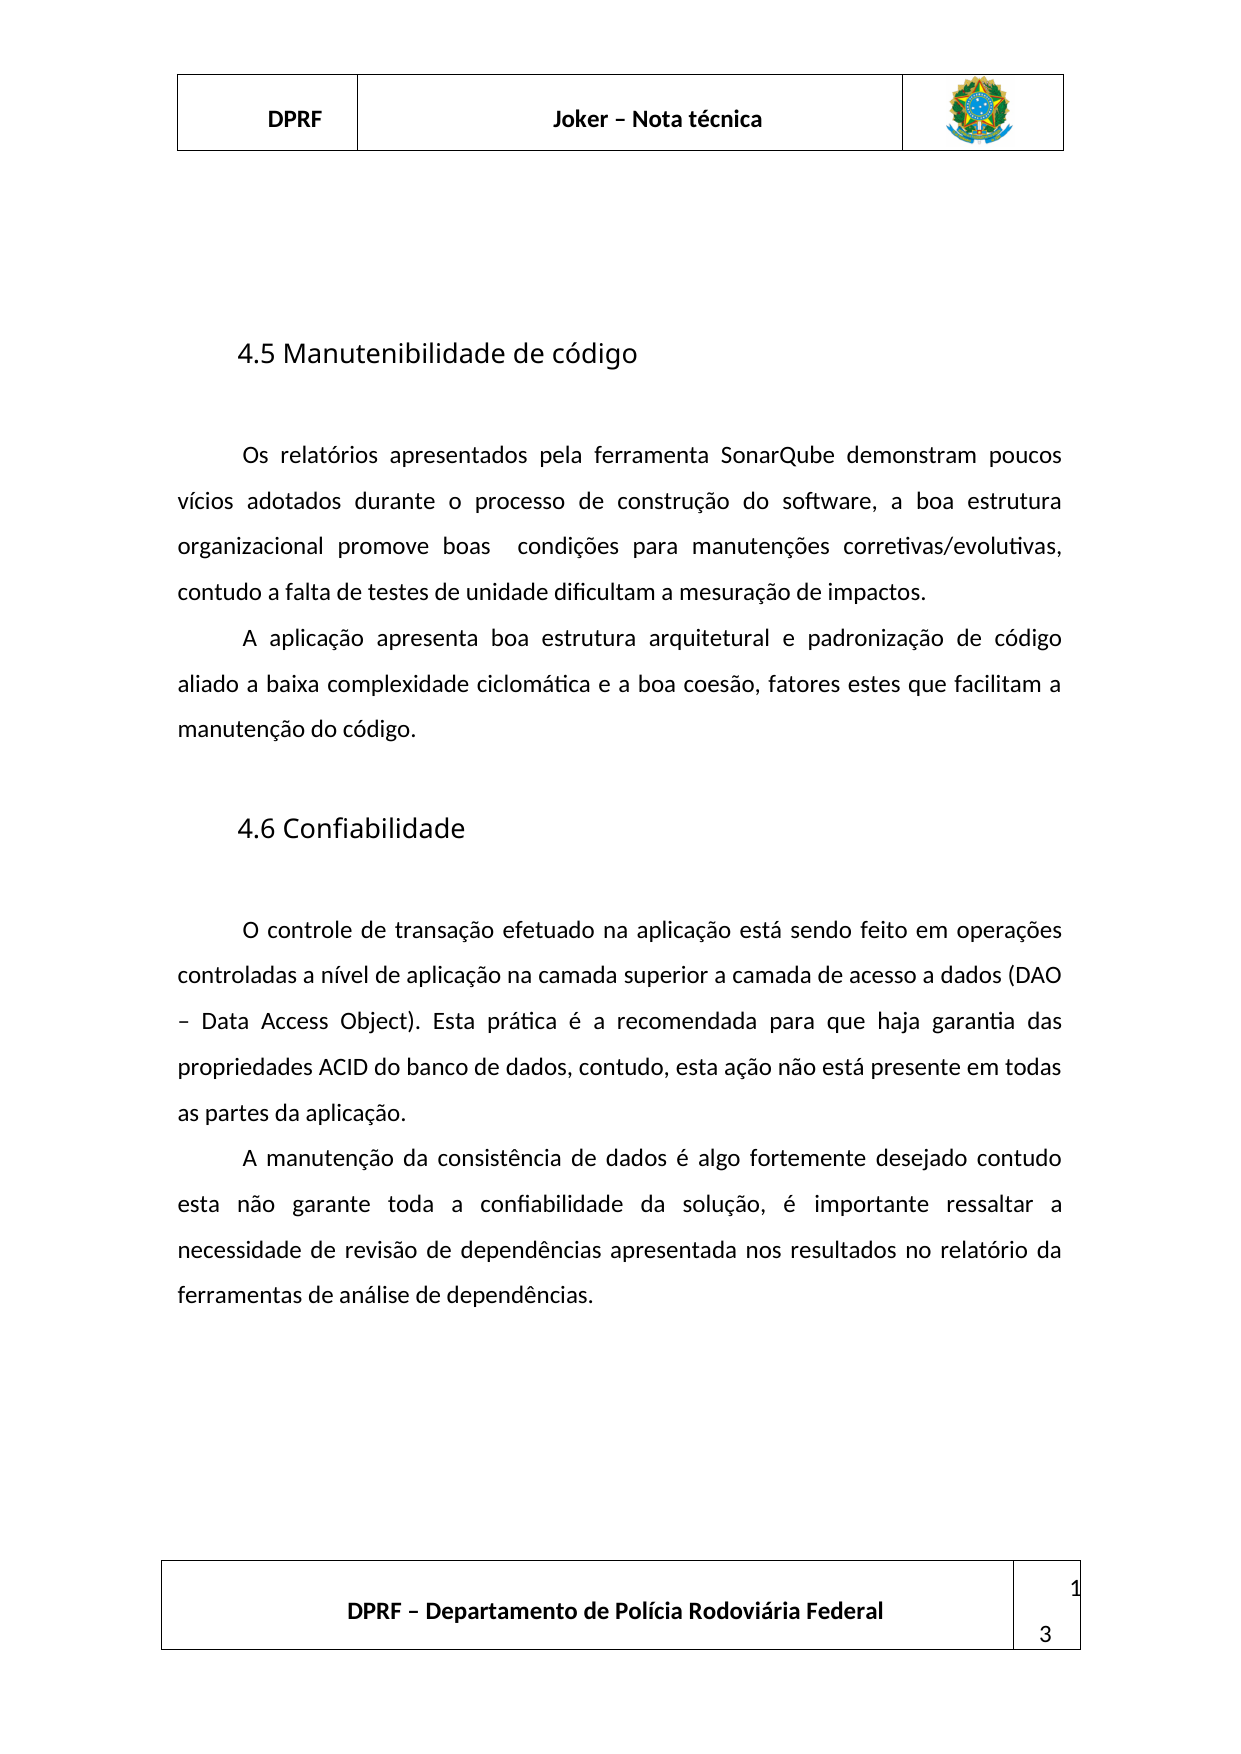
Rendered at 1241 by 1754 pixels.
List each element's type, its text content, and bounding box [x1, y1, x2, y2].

text A aplicação apresenta boa estrutura arquitetural e padronização de código aliado a baixa complexidade ciclomática e a boa coesão, fatores estes que facilitam a manutenção do código. [177, 622, 1063, 668]
text A manutenção da consistência de dados é algo fortemente desejado contudo esta não garante toda a confiabilidade da solução, é importante ressaltar a necessidade de revisão de dependências apresentada nos resultados no relatório da ferramentas de análise de dependências. [177, 1142, 1063, 1188]
text A aplicação apresenta boa estrutura arquitetural e padronização de código aliado a baixa complexidade ciclomática e a boa coesão, fatores estes que facilitam a manutenção do código. [177, 698, 1063, 744]
text Os relatórios apresentados pela ferramenta SonarQube demonstram poucos vícios adotados durante o processo de construção do software, a boa estrutura organizacional promove boas condições para manutenções corretivas/evolutivas, contudo a falta de testes de unidade dificultam a mesuração de impactos. [177, 439, 1063, 485]
text A manutenção da consistência de dados é algo fortemente desejado contudo esta não garante toda a confiabilidade da solução, é importante ressaltar a necessidade de revisão de dependências apresentada nos resultados no relatório da ferramentas de análise de dependências. [177, 1264, 1063, 1310]
subtitle 4.6 Confiabilidade [177, 809, 237, 846]
picture [944, 75, 1020, 149]
text Os relatórios apresentados pela ferramenta SonarQube demonstram poucos vícios adotados durante o processo de construção do software, a boa estrutura organizacional promove boas condições para manutenções corretivas/evolutivas, contudo a falta de testes de unidade dificultam a mesuração de impactos. [177, 561, 1063, 607]
text O controle de transação efetuado na aplicação está sendo feito em operações controladas a nível de aplicação na camada superior a camada de acesso a dados (DAO – Data Access Object). Esta prática é a recomendada para que haja garantia das propriedades ACID do banco de dados, contudo, esta ação não está presente em todas as partes da aplicação. [177, 1036, 1063, 1051]
text O controle de transação efetuado na aplicação está sendo feito em operações controladas a nível de aplicação na camada superior a camada de acesso a dados (DAO – Data Access Object). Esta prática é a recomendada para que haja garantia das propriedades ACID do banco de dados, contudo, esta ação não está presente em todas as partes da aplicação. [177, 990, 1063, 1005]
text A manutenção da consistência de dados é algo fortemente desejado contudo esta não garante toda a confiabilidade da solução, é importante ressaltar a necessidade de revisão de dependências apresentada nos resultados no relatório da ferramentas de análise de dependências. [177, 1219, 1063, 1234]
text O controle de transação efetuado na aplicação está sendo feito em operações controladas a nível de aplicação na camada superior a camada de acesso a dados (DAO – Data Access Object). Esta prática é a recomendada para que haja garantia das propriedades ACID do banco de dados, contudo, esta ação não está presente em todas as partes da aplicação. [177, 1082, 1063, 1127]
subtitle 4.5 Manutenibilidade de código [177, 334, 237, 371]
subtitle 4.5 Manutenibilidade de código [638, 334, 1063, 371]
text O controle de transação efetuado na aplicação está sendo feito em operações controladas a nível de aplicação na camada superior a camada de acesso a dados (DAO – Data Access Object). Esta prática é a recomendada para que haja garantia das propriedades ACID do banco de dados, contudo, esta ação não está presente em todas as partes da aplicação. [177, 914, 1063, 960]
text Os relatórios apresentados pela ferramenta SonarQube demonstram poucos vícios adotados durante o processo de construção do software, a boa estrutura organizacional promove boas condições para manutenções corretivas/evolutivas, contudo a falta de testes de unidade dificultam a mesuração de impactos. [177, 515, 1063, 531]
subtitle 4.6 Confiabilidade [466, 809, 1063, 846]
